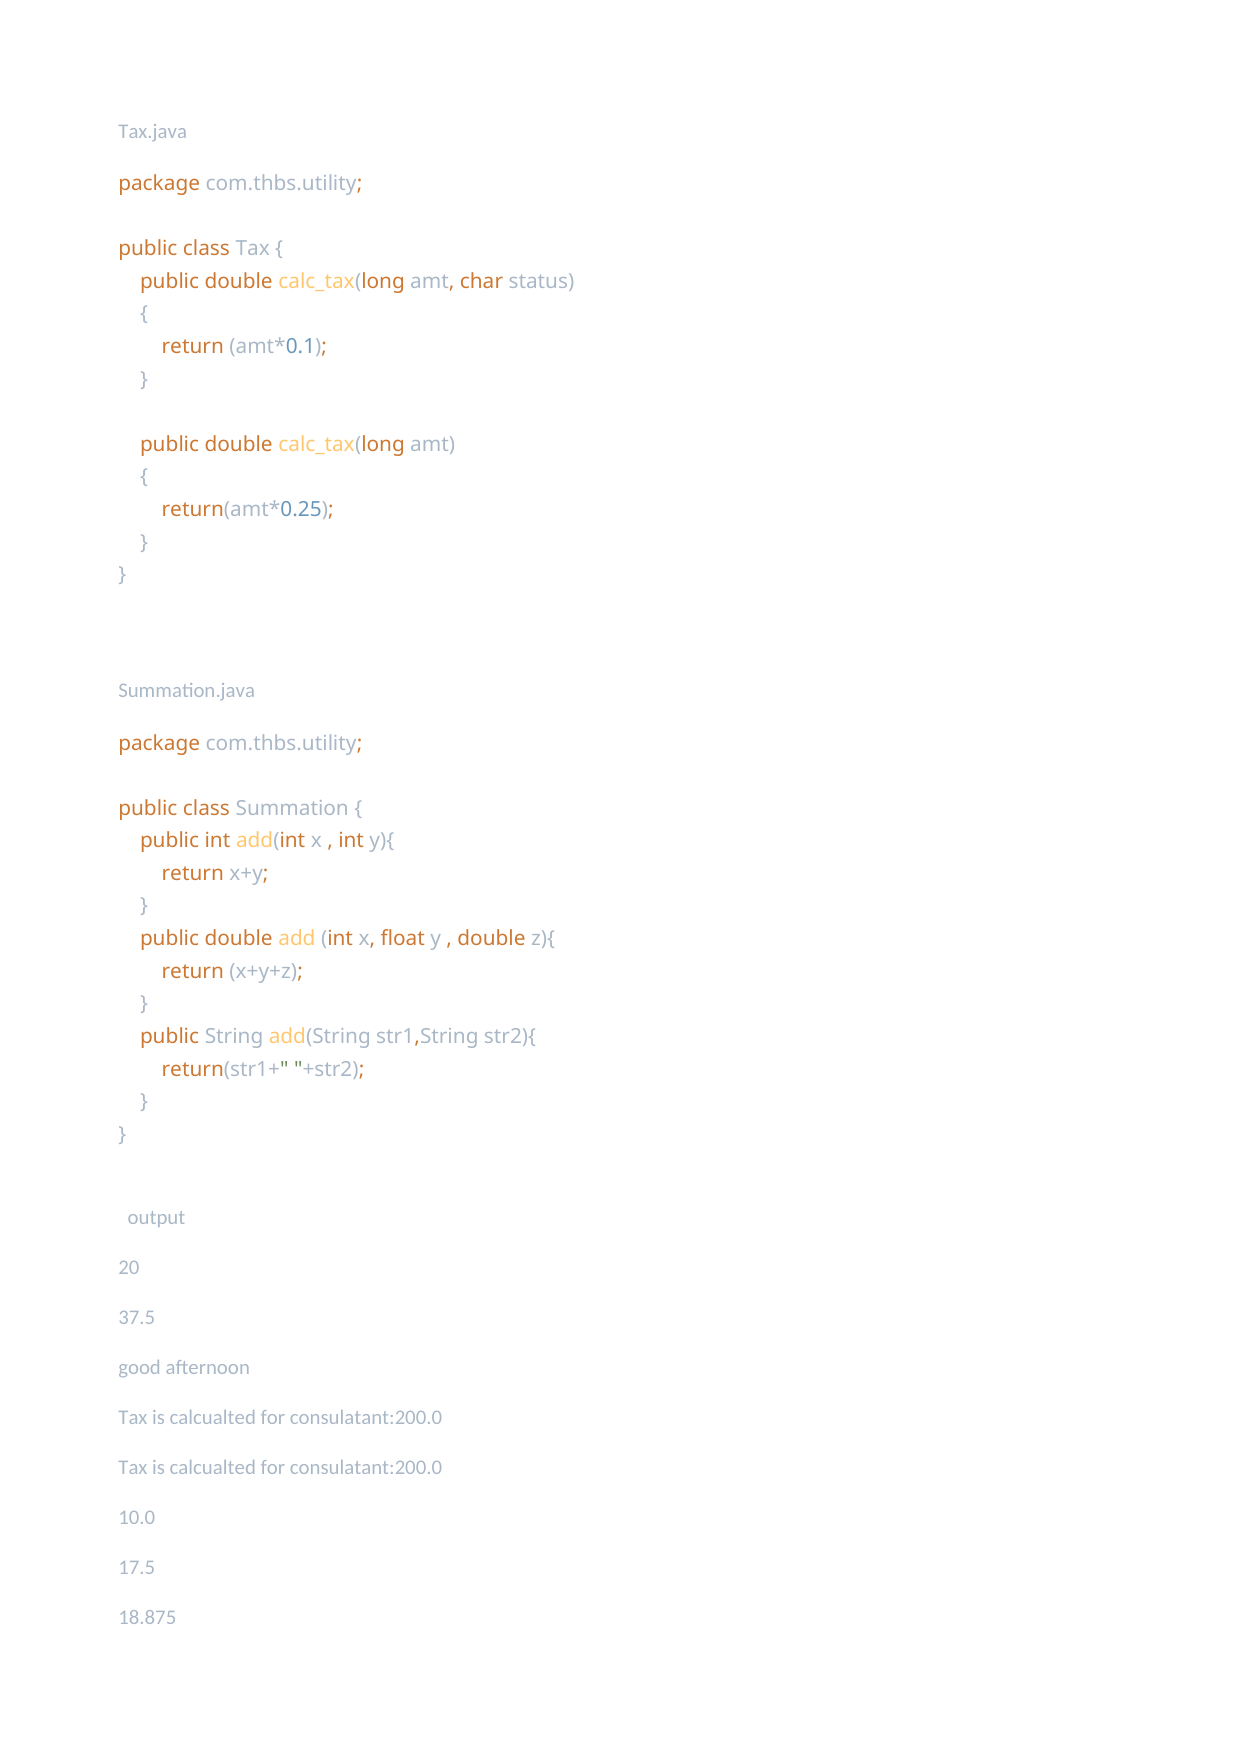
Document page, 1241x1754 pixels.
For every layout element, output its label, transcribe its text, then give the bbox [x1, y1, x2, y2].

text 37.5 [118, 1304, 1122, 1330]
text package com.thbs.utility; public class Summation { public int add(int x , int y){ return x+y; } public double add (int x, float y , double z){ return (x+y+z); } public String add(String str1,String str2){ return(str1+" "+str2); } } [118, 728, 1122, 1179]
text Tax is calcualted for consulatant:200.0 [118, 1404, 1122, 1430]
text Summation.java [118, 678, 1122, 703]
text package com.thbs.utility; public class Tax { public double calc_tax(long amt, char status) { return (amt*0.1); } public double calc_tax(long amt) { return(amt*0.25); } } [118, 168, 1122, 653]
text 20 [118, 1254, 1122, 1280]
text good afternoon [118, 1354, 1122, 1380]
text 18.875 [118, 1604, 1122, 1630]
text Tax is calcualted for consulatant:200.0 [118, 1454, 1122, 1480]
text 10.0 [118, 1504, 1122, 1530]
text Tax.java [118, 118, 1122, 143]
text 17.5 [118, 1554, 1122, 1580]
text output [118, 1204, 1122, 1230]
